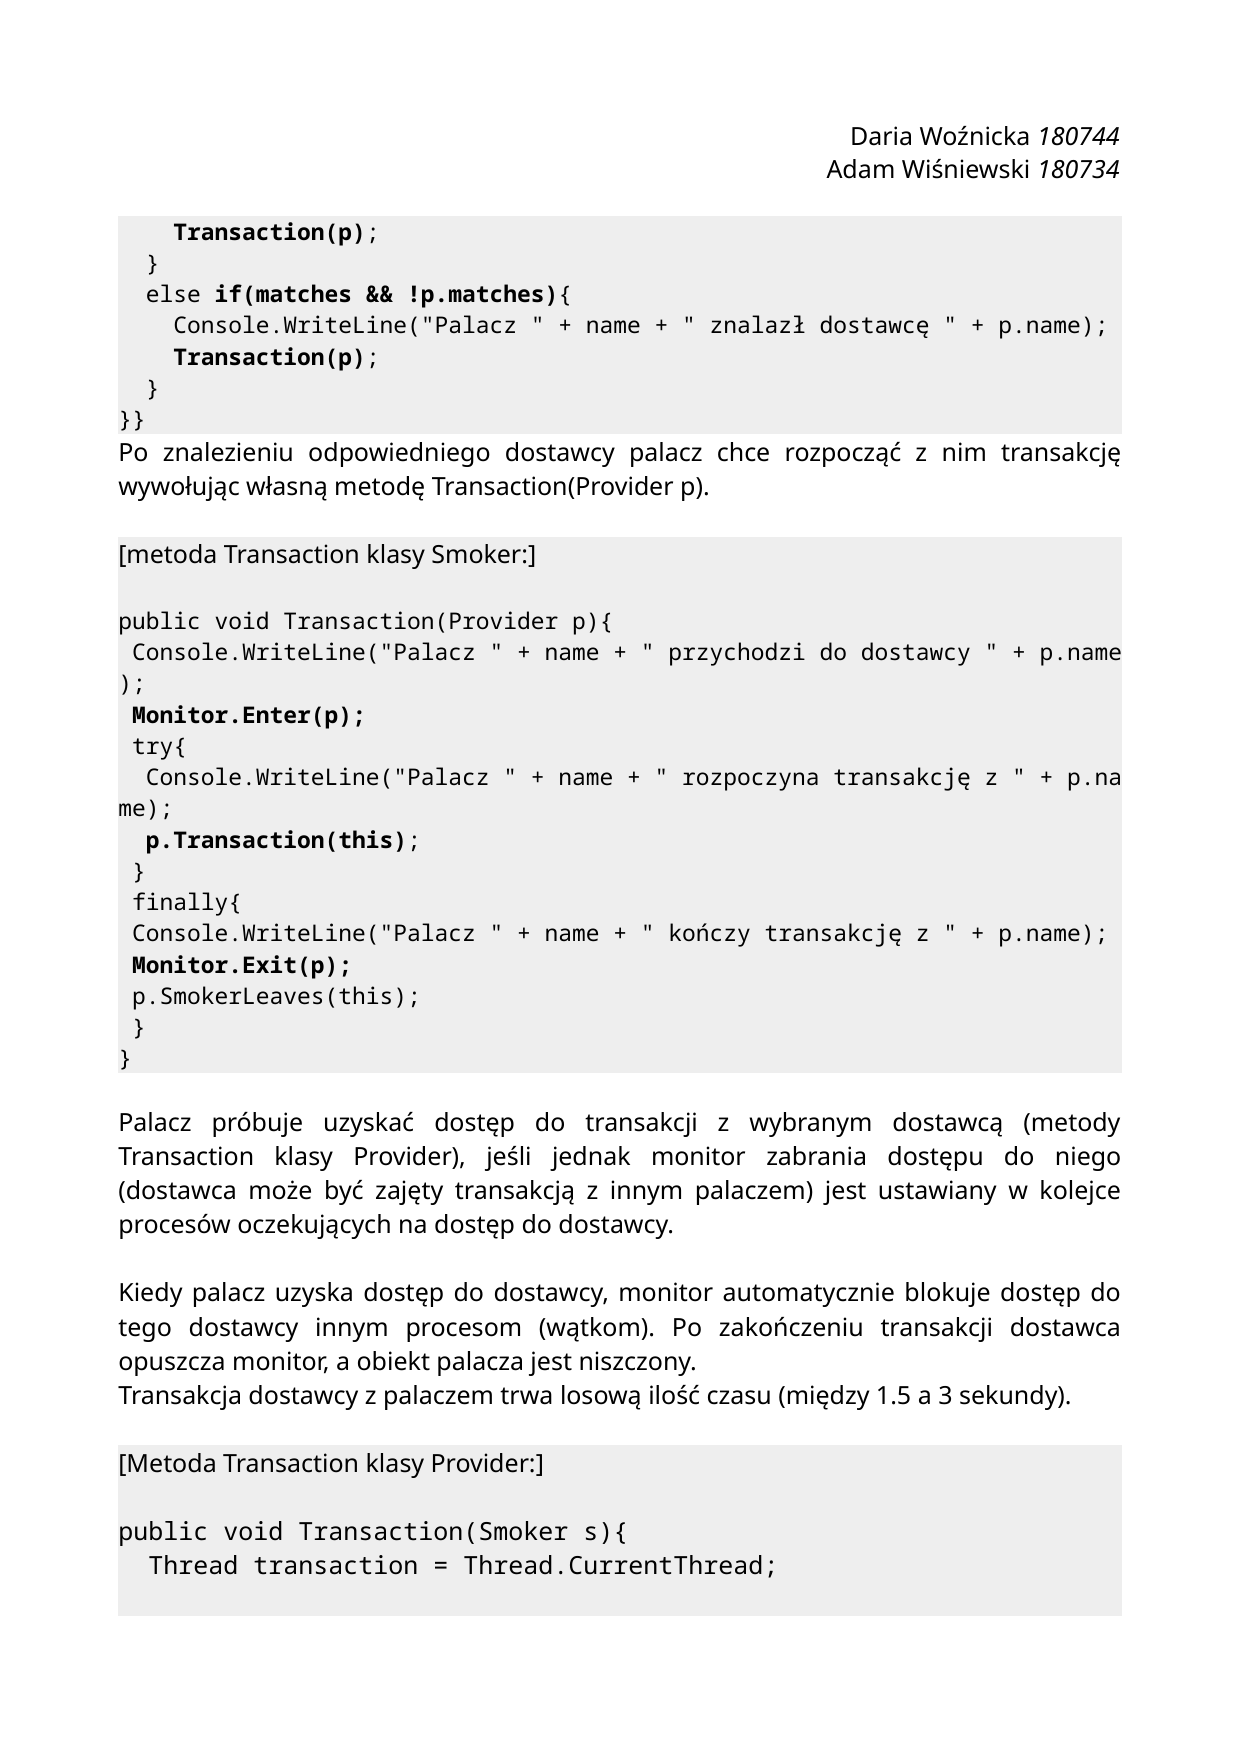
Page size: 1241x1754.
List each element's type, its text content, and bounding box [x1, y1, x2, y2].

text [metoda Transaction klasy Smoker:] [118, 537, 1122, 571]
text Kiedy palacz uzyska dostęp do dostawcy, monitor automatycznie blokuje dostęp do tego dostawcy innym procesom (wątkom). Po zakończeniu transakcji dostawca opuszcza monitor, a obiekt palacza jest niszczony. [118, 1275, 1122, 1377]
text Transakcja dostawcy z palaczem trwa losową ilość czasu (między 1.5 a 3 sekundy). [118, 1377, 1122, 1411]
text [Metoda Transaction klasy Provider:] [118, 1445, 1122, 1479]
text Palacz próbuje uzyskać dostęp do transakcji z wybranym dostawcą (metody Transaction klasy Provider), jeśli jednak monitor zabrania dostępu do niego (dostawca może być zajęty transakcją z innym palaczem) jest ustawiany w kolejce procesów oczekujących na dostęp do dostawcy. [118, 1105, 1122, 1241]
text public void Transaction(Smoker s){ Thread transaction = Thread.CurrentThread; [118, 1513, 1122, 1616]
text public void Transaction(Provider p){ Console.WriteLine("Palacz " + name + " przychodzi do dostawcy " + p.name); Monitor.Enter(p); try{ Console.WriteLine("Palacz " + name + " rozpoczyna transakcję z " + p.name); p.Transaction(this); } finally{ Console.WriteLine("Palacz " + name + " kończy transakcję z " + p.name); Monitor.Exit(p); p.SmokerLeaves(this); } } [118, 605, 1122, 1073]
text Transaction(p); } else if(matches && !p.matches){ Console.WriteLine("Palacz " + name + " znalazł dostawcę " + p.name); Transaction(p); } }} [118, 216, 1122, 434]
text Po znalezieniu odpowiedniego dostawcy palacz chce rozpocząć z nim transakcję wywołując własną metodę Transaction(Provider p). [118, 434, 1122, 503]
